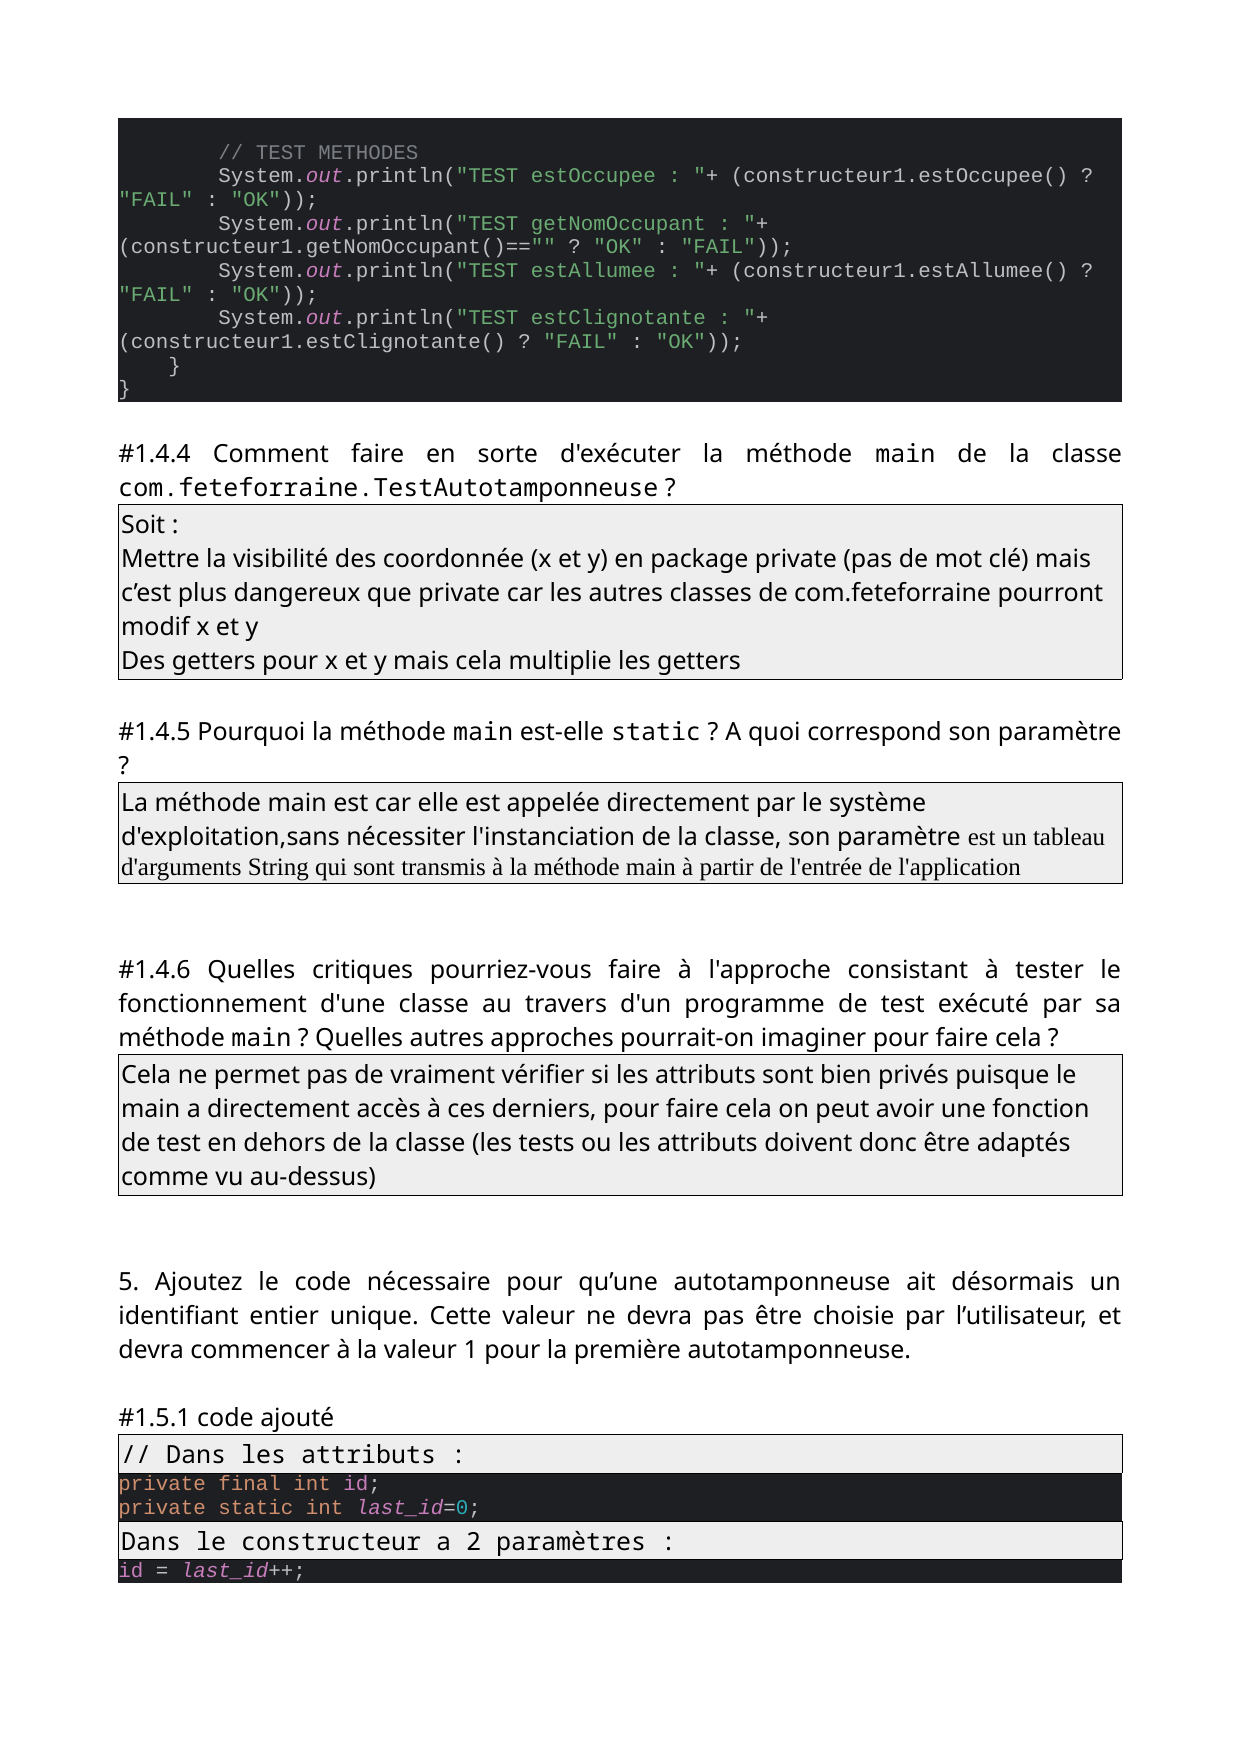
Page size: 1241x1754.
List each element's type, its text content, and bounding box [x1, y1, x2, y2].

text Des getters pour x et y mais cela multiplie les getters [119, 640, 1122, 679]
text private final int id; private static int last_id=0; [118, 1474, 1122, 1521]
text Mettre la visibilité des coordonnée (x et y) en package private (pas de mot clé) mais c’est plus dangereux que private car les autres classes de com.feteforraine pourront modif x et y [119, 538, 1122, 640]
text Soit : [119, 505, 1122, 538]
text // TEST METHODES System.out.println("TEST estOccupee : "+ (constructeur1.estOccupee() ? "FAIL" : "OK")); System.out.println("TEST getNomOccupant : "+ (constructeur1.getNomOccupant()=="" ? "OK" : "FAIL")); System.out.println("TEST estAllumee : "+ (constructeur1.estAllumee() ? "FAIL" : "OK")); System.out.println("TEST estClignotante : "+ (constructeur1.estClignotante() ? "FAIL" : "OK")); } } [118, 118, 1122, 402]
text id = last_id++; [118, 1560, 1122, 1583]
text Cela ne permet pas de vraiment vérifier si les attributs sont bien privés puisque le main a directement accès à ces derniers, pour faire cela on peut avoir une fonction de test en dehors de la classe (les tests ou les attributs doivent donc être adaptés comme vu au-dessus) [119, 1055, 1122, 1195]
text // Dans les attributs : [119, 1435, 1122, 1473]
text #1.4.4 Comment faire en sorte d'exécuter la méthode main de la classe com.feteforraine.TestAutotamponneuse ? [118, 436, 1122, 504]
text #1.5.1 code ajouté [118, 1400, 1122, 1434]
text Dans le constructeur a 2 paramètres : [119, 1522, 1122, 1559]
text #1.4.5 Pourquoi la méthode main est-elle static ? A quoi correspond son paramètre ? [118, 714, 1122, 782]
text 5. Ajoutez le code nécessaire pour qu’une autotamponneuse ait désormais un identifiant entier unique. Cette valeur ne devra pas être choisie par l’utilisateur, et devra commencer à la valeur 1 pour la première autotamponneuse. [118, 1264, 1122, 1366]
text #1.4.6 Quelles critiques pourriez-vous faire à l'approche consistant à tester le fonctionnement d'une classe au travers d'un programme de test exécuté par sa méthode main ? Quelles autres approches pourrait-on imaginer pour faire cela ? [118, 952, 1122, 1054]
text La méthode main est car elle est appelée directement par le système d'exploitation,sans nécessiter l'instanciation de la classe, son paramètre est un tableau d'arguments String qui sont transmis à la méthode main à partir de l'entrée de l'application [119, 783, 1122, 883]
